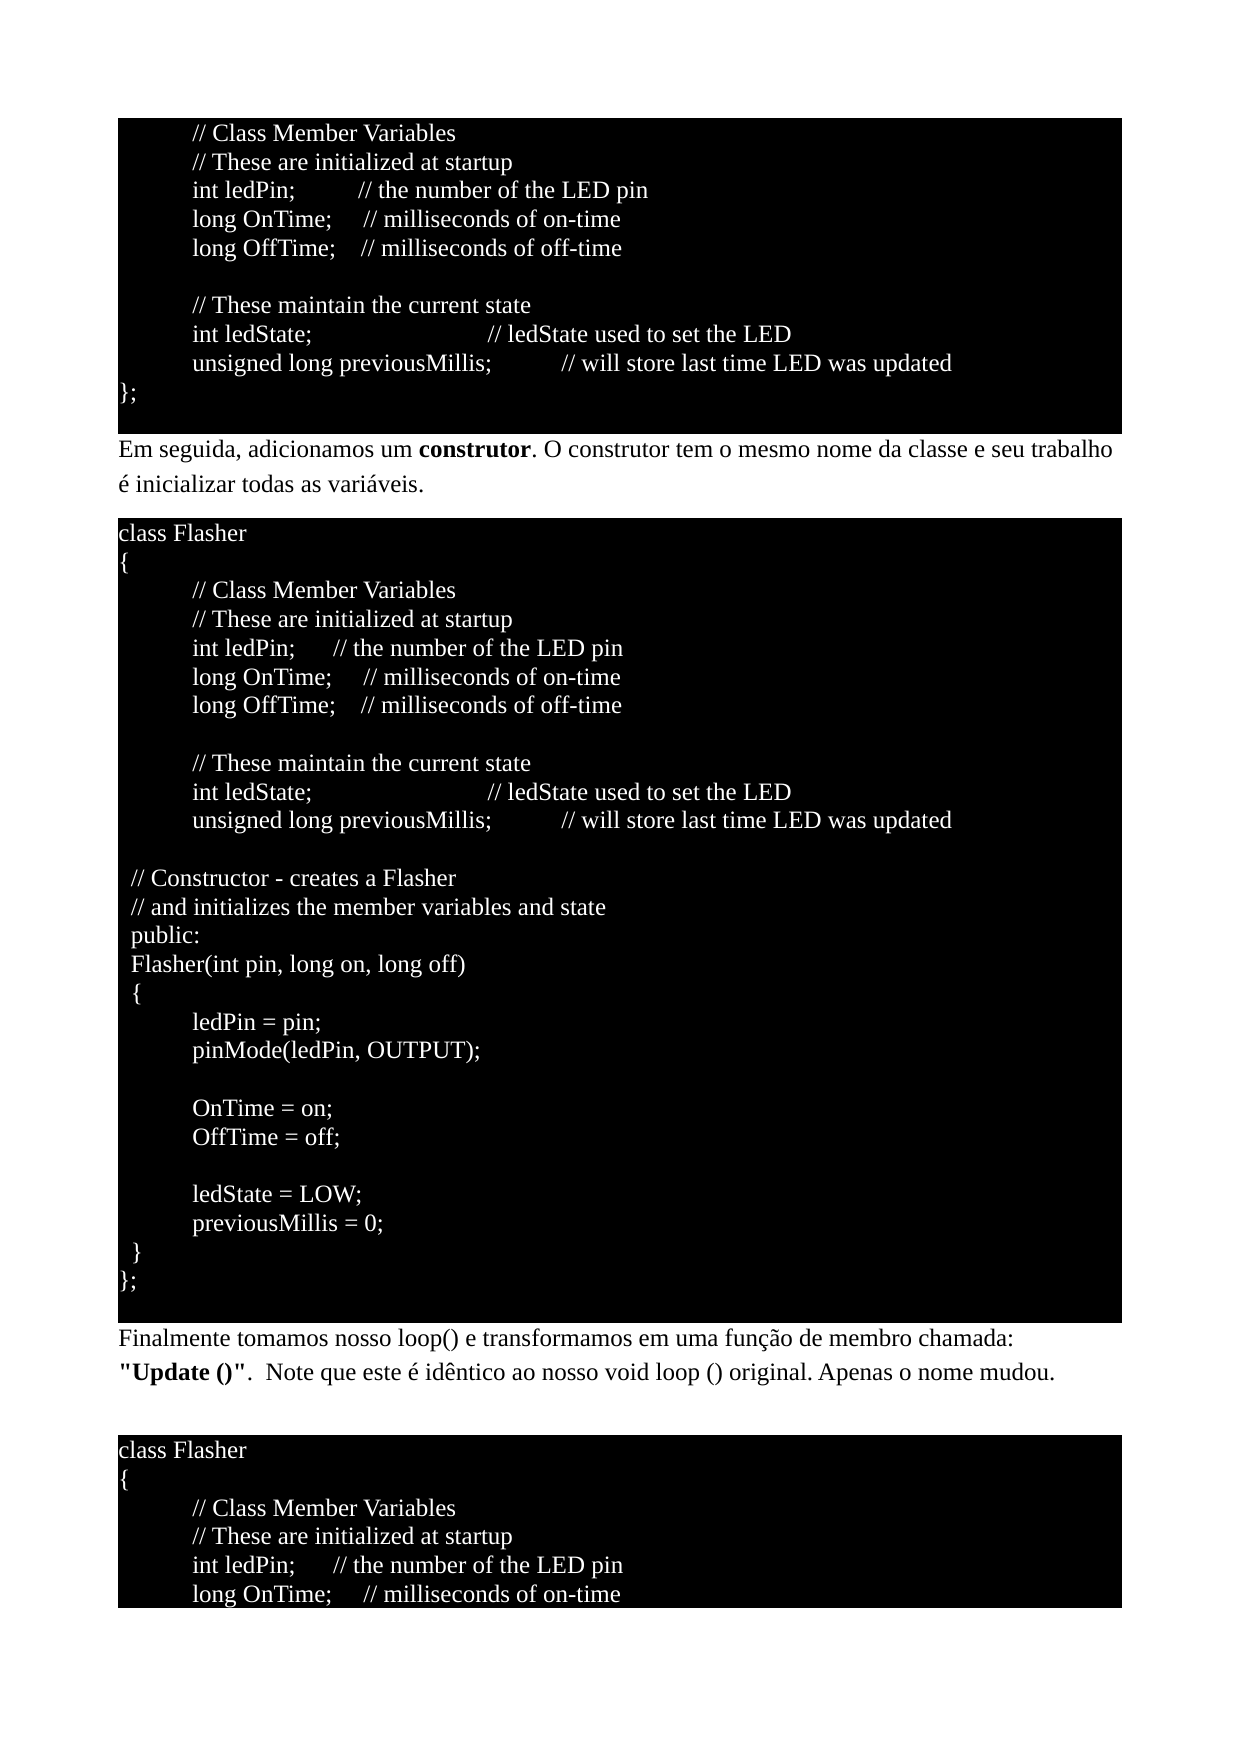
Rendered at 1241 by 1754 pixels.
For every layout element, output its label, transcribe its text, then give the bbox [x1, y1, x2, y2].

text int ledPin; // the number of the LED pin [118, 176, 1122, 204]
text // Class Member Variables [118, 1493, 1122, 1521]
text Em seguida, adicionamos um construtor. O construtor tem o mesmo nome da classe e seu trabalho é inicializar todas as variáveis. [118, 434, 1122, 498]
text { [118, 1464, 1122, 1493]
text OffTime = off; [118, 1122, 1122, 1150]
text // and initializes the member variables and state [118, 892, 1122, 920]
text // These maintain the current state [118, 291, 1122, 319]
text class Flasher [118, 1435, 1122, 1464]
text ledState = LOW; [118, 1179, 1122, 1208]
text // Class Member Variables [118, 575, 1122, 604]
text long OffTime; // milliseconds of off-time [118, 690, 1122, 719]
text ledPin = pin; [118, 1007, 1122, 1035]
text long OnTime; // milliseconds of on-time [118, 204, 1122, 233]
text pinMode(ledPin, OUTPUT); [118, 1035, 1122, 1064]
text class Flasher [118, 518, 1122, 547]
text unsigned long previousMillis; // will store last time LED was updated [118, 348, 1122, 377]
text long OnTime; // milliseconds of on-time [118, 1579, 1122, 1608]
text }; [118, 1265, 1122, 1294]
text } [118, 1237, 1122, 1265]
text // These maintain the current state [118, 748, 1122, 777]
text // Class Member Variables [118, 118, 1122, 147]
text // These are initialized at startup [118, 604, 1122, 633]
text int ledPin; // the number of the LED pin [118, 1550, 1122, 1579]
text int ledState; // ledState used to set the LED [118, 319, 1122, 348]
text // These are initialized at startup [118, 147, 1122, 176]
text // These are initialized at startup [118, 1521, 1122, 1550]
text previousMillis = 0; [118, 1208, 1122, 1237]
text }; [118, 377, 1122, 406]
text Flasher(int pin, long on, long off) [118, 949, 1122, 978]
text { [118, 547, 1122, 575]
text OnTime = on; [118, 1093, 1122, 1122]
text int ledState; // ledState used to set the LED [118, 777, 1122, 805]
text long OffTime; // milliseconds of off-time [118, 233, 1122, 262]
text unsigned long previousMillis; // will store last time LED was updated [118, 805, 1122, 834]
text { [118, 978, 1122, 1007]
text int ledPin; // the number of the LED pin [118, 633, 1122, 662]
text public: [118, 920, 1122, 949]
text Finalmente tomamos nosso loop() e transformamos em uma função de membro chamada: "Update ()". Note que este é idêntico ao nosso void loop () original. Apenas o nome mudou. [118, 1323, 1122, 1386]
text // Constructor - creates a Flasher [118, 863, 1122, 892]
text long OnTime; // milliseconds of on-time [118, 662, 1122, 690]
